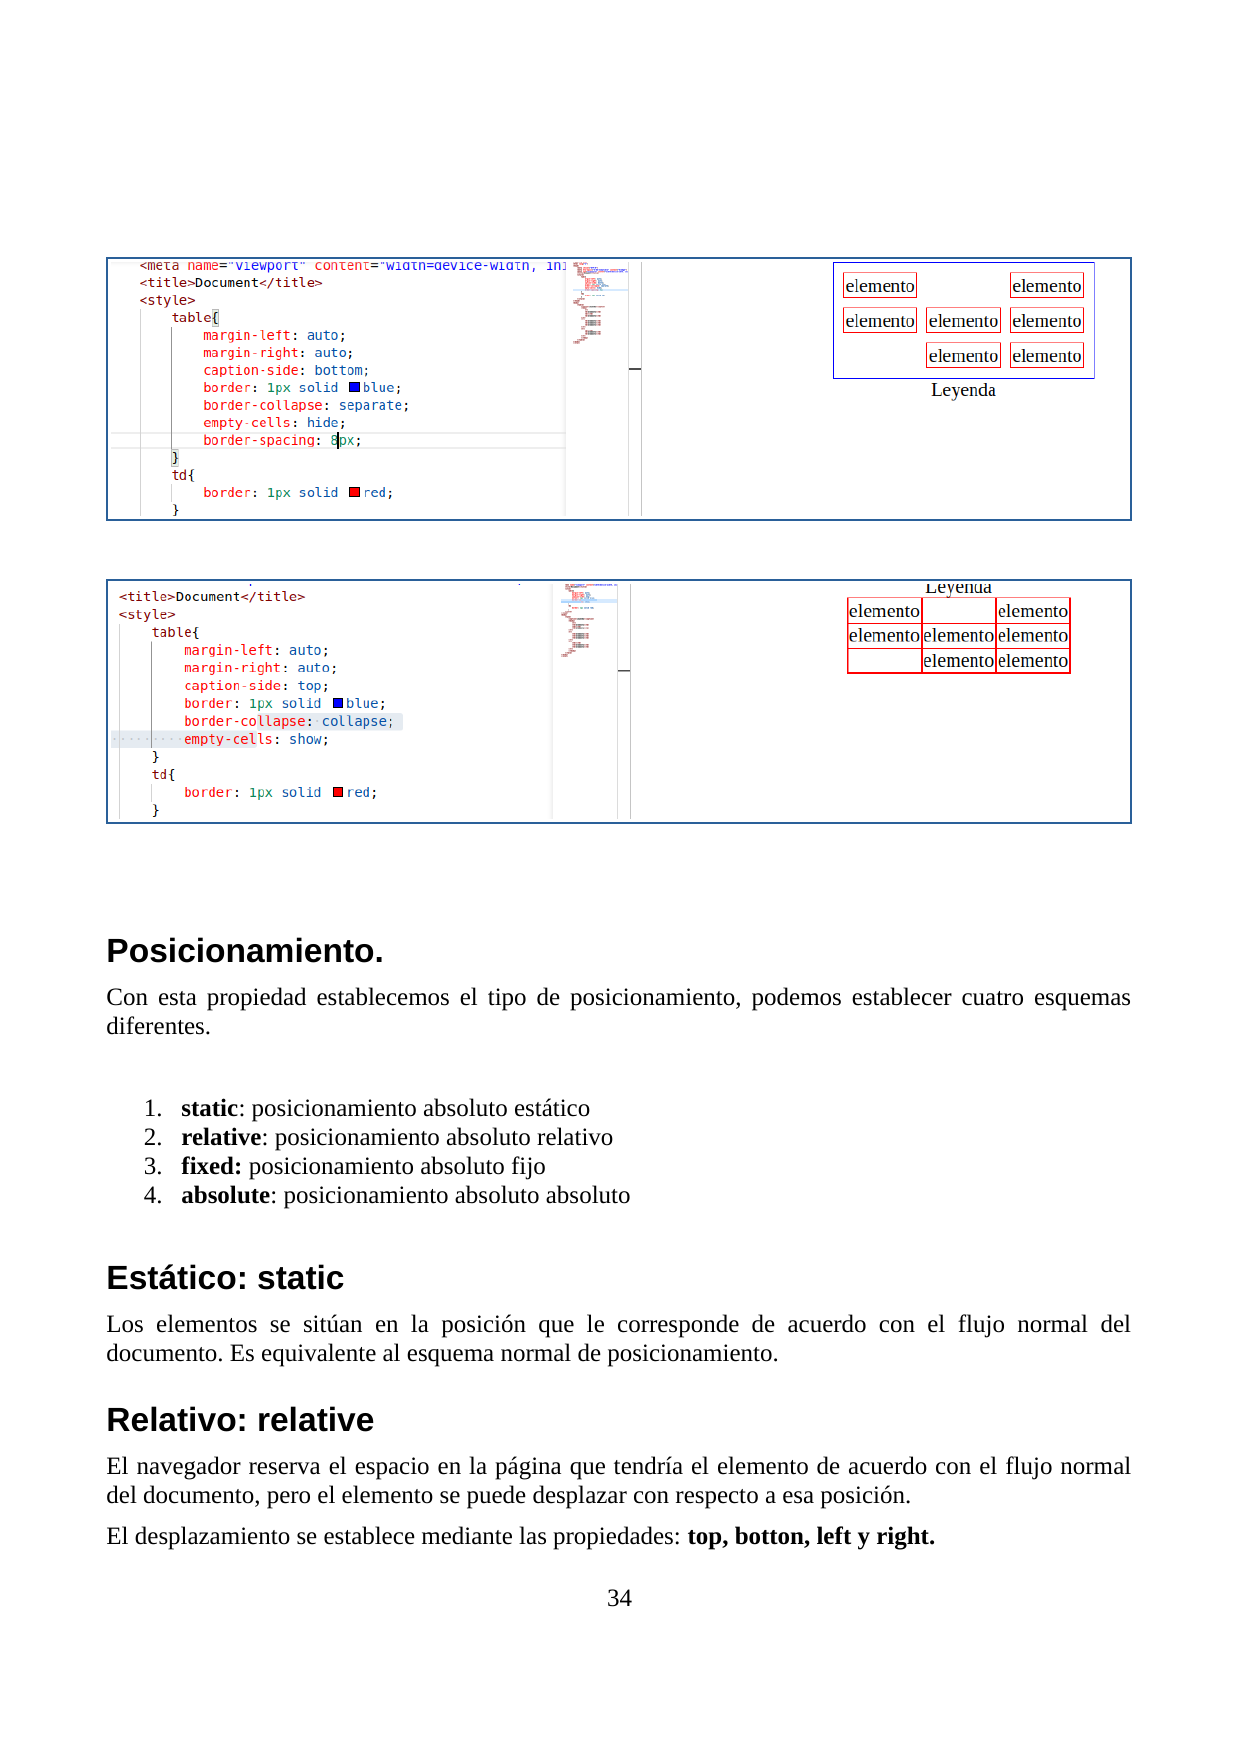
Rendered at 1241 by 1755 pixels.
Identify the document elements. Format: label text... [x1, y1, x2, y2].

text El navegador reserva el espacio en la página que tendría el elemento de acuerdo con el flujo normal del documento, pero el elemento se puede desplazar con respecto a esa posición. [106, 1451, 1132, 1509]
list fixed: posicionamiento absoluto fijo [144, 1151, 1132, 1180]
subtitle Estático: static [106, 1258, 1132, 1297]
text El desplazamiento se establece mediante las propiedades: top, botton, left y right. [106, 1521, 1132, 1550]
picture [111, 584, 1128, 819]
picture [111, 262, 1128, 516]
list absolute: posicionamiento absoluto absoluto [144, 1180, 1132, 1208]
subtitle Posicionamiento. [106, 931, 1132, 970]
text Los elementos se sitúan en la posición que le corresponde de acuerdo con el flujo normal del documento. Es equivalente al esquema normal de posicionamiento. [106, 1309, 1132, 1367]
subtitle Relativo: relative [106, 1400, 1132, 1439]
text Con esta propiedad establecemos el tipo de posicionamiento, podemos establecer cuatro esquemas diferentes. [106, 982, 1132, 1040]
list static: posicionamiento absoluto estático [144, 1093, 1132, 1122]
list relative: posicionamiento absoluto relativo [144, 1122, 1132, 1151]
